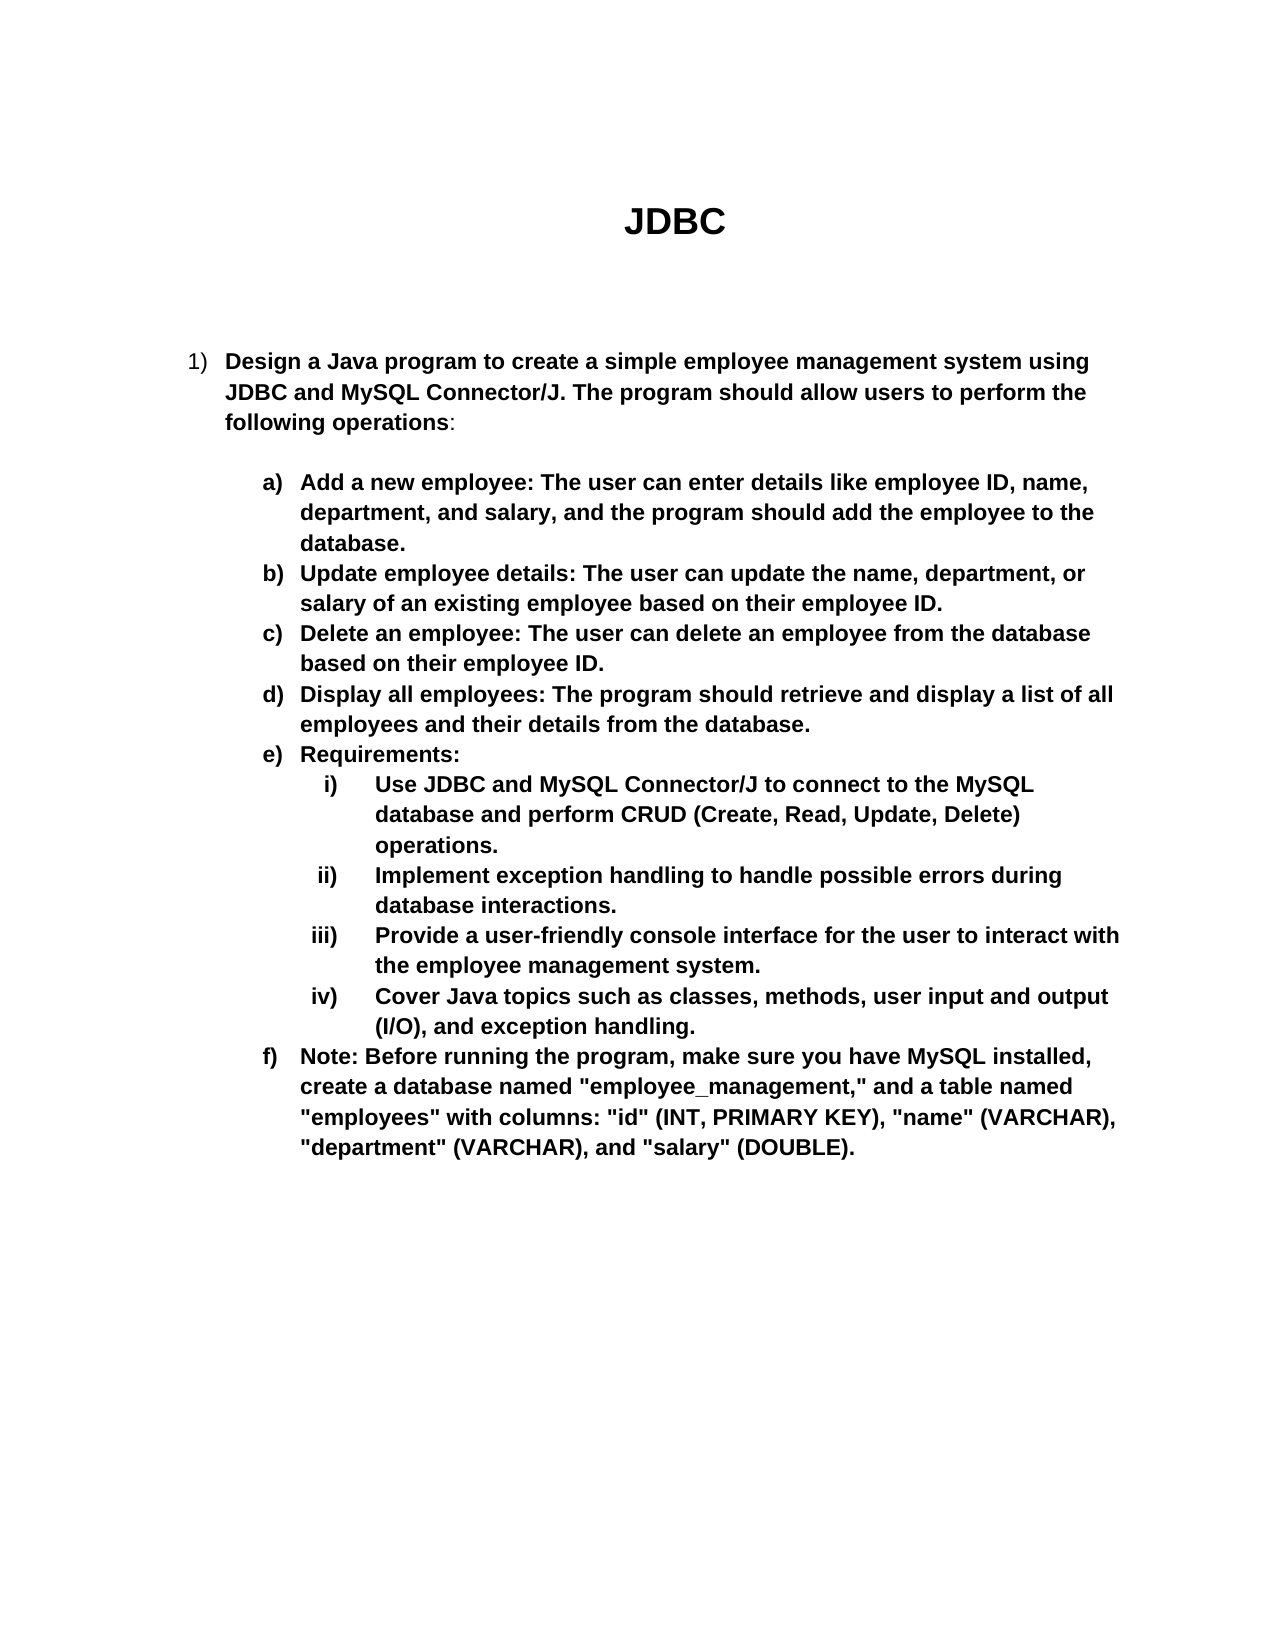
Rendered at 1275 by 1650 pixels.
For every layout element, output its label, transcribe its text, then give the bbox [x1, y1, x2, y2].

list Update employee details: The user can update the name, department, or salary of an existing employee based on their employee ID. [262, 560, 1125, 616]
list Cover Java topics such as classes, methods, user input and output (I/O), and exception handling. [337, 983, 1125, 1039]
list Requirements: [262, 741, 1125, 767]
list Note: Before running the program, make sure you have MySQL installed, create a database named "employee_management," and a table named "employees" with columns: "id" (INT, PRIMARY KEY), "name" (VARCHAR), "department" (VARCHAR), and "salary" (DOUBLE). [262, 1043, 1125, 1160]
list Implement exception handling to handle possible errors during database interactions. [337, 862, 1125, 918]
list Delete an employee: The user can delete an employee from the database based on their employee ID. [262, 620, 1125, 677]
list Display all employees: The program should retrieve and display a list of all employees and their details from the database. [262, 681, 1125, 737]
list Provide a user-friendly console interface for the user to interact with the employee management system. [337, 922, 1125, 979]
list Design a Java program to create a simple employee management system using JDBC and MySQL Connector/J. The program should allow users to perform the following operations: [187, 348, 1125, 435]
text JDBC [225, 199, 1125, 243]
list Add a new employee: The user can enter details like employee ID, name, department, and salary, and the program should add the employee to the database. [262, 469, 1125, 556]
list Use JDBC and MySQL Connector/J to connect to the MySQL database and perform CRUD (Create, Read, Update, Delete) operations. [337, 771, 1125, 858]
